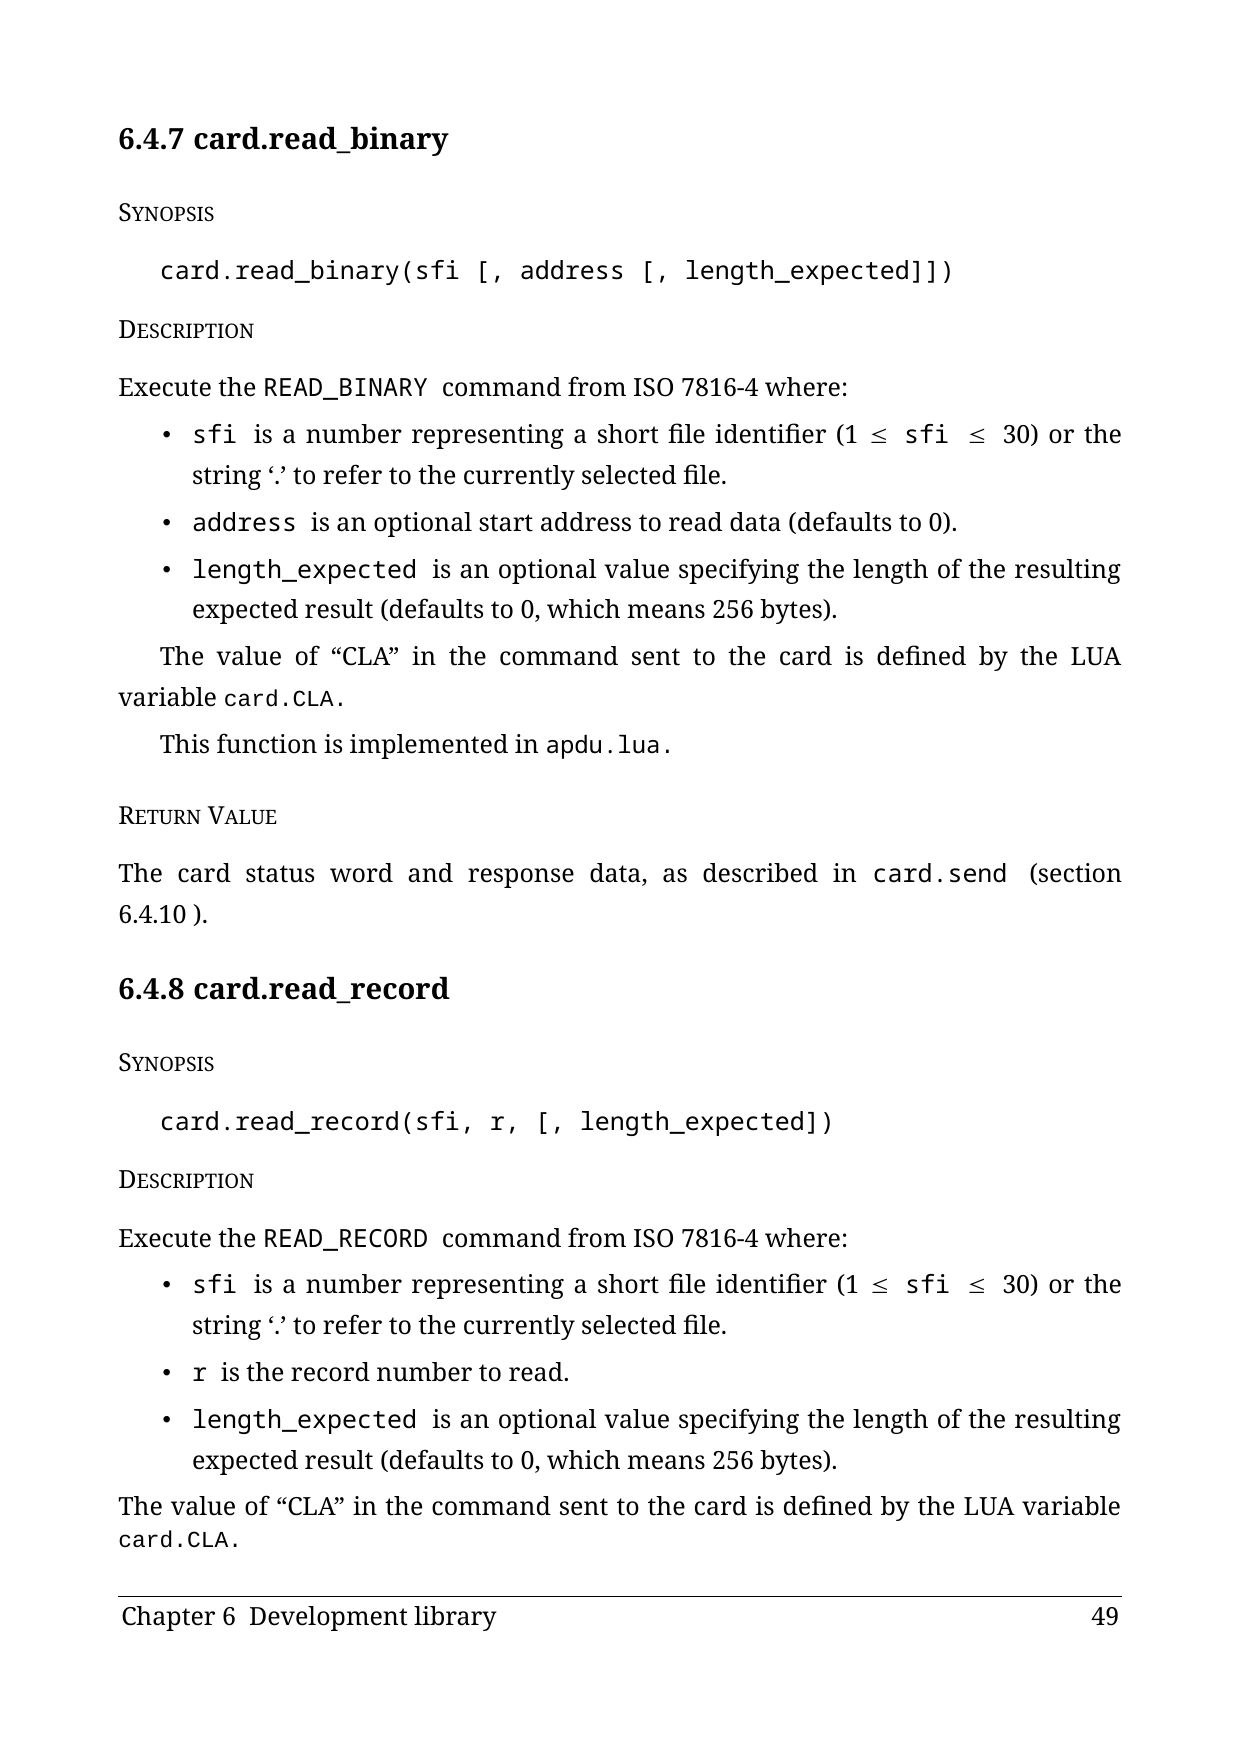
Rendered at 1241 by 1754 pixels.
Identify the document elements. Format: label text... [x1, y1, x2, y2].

text The value of “CLA” in the command sent to the card is defined by the LUA variable card.CLA. [118, 639, 1122, 714]
text The card status word and response data, as described in card.send (section 6.4.10 ). [118, 856, 1122, 931]
text Execute the READ_RECORD command from ISO 7816-4 where: [118, 1220, 1122, 1254]
list length_expected is an optional value specifying the length of the resulting expected result (defaults to 0, which means 256 bytes). [162, 551, 1122, 626]
subtitle card.read_binary [118, 118, 1122, 158]
subtitle Synopsis [118, 195, 1122, 229]
subtitle card.read_record [118, 968, 1122, 1008]
text The value of “CLA” in the command sent to the card is defined by the LUA variable card.CLA. [118, 1489, 1122, 1554]
subtitle Description [118, 312, 1122, 346]
text This function is implemented in apdu.lua. [118, 727, 1122, 761]
list sfi is a number representing a short file identifier (1 ≤ sfi ≤ 30) or the string ‘.’ to refer to the currently selected file. [162, 1267, 1122, 1342]
list r is the record number to read. [162, 1355, 1122, 1389]
subtitle Description [118, 1162, 1122, 1196]
text card.read_binary(sfi [, address [, length_expected]]) [159, 253, 1122, 287]
list address is an optional start address to read data (defaults to 0). [162, 504, 1122, 539]
list length_expected is an optional value specifying the length of the resulting expected result (defaults to 0, which means 256 bytes). [162, 1401, 1122, 1476]
text card.read_record(sfi, r, [, length_expected]) [159, 1103, 1122, 1137]
subtitle Return Value [118, 798, 1122, 832]
text Execute the READ_BINARY command from ISO 7816-4 where: [118, 370, 1122, 404]
subtitle Synopsis [118, 1045, 1122, 1079]
list sfi is a number representing a short file identifier (1 ≤ sfi ≤ 30) or the string ‘.’ to refer to the currently selected file. [162, 417, 1122, 492]
